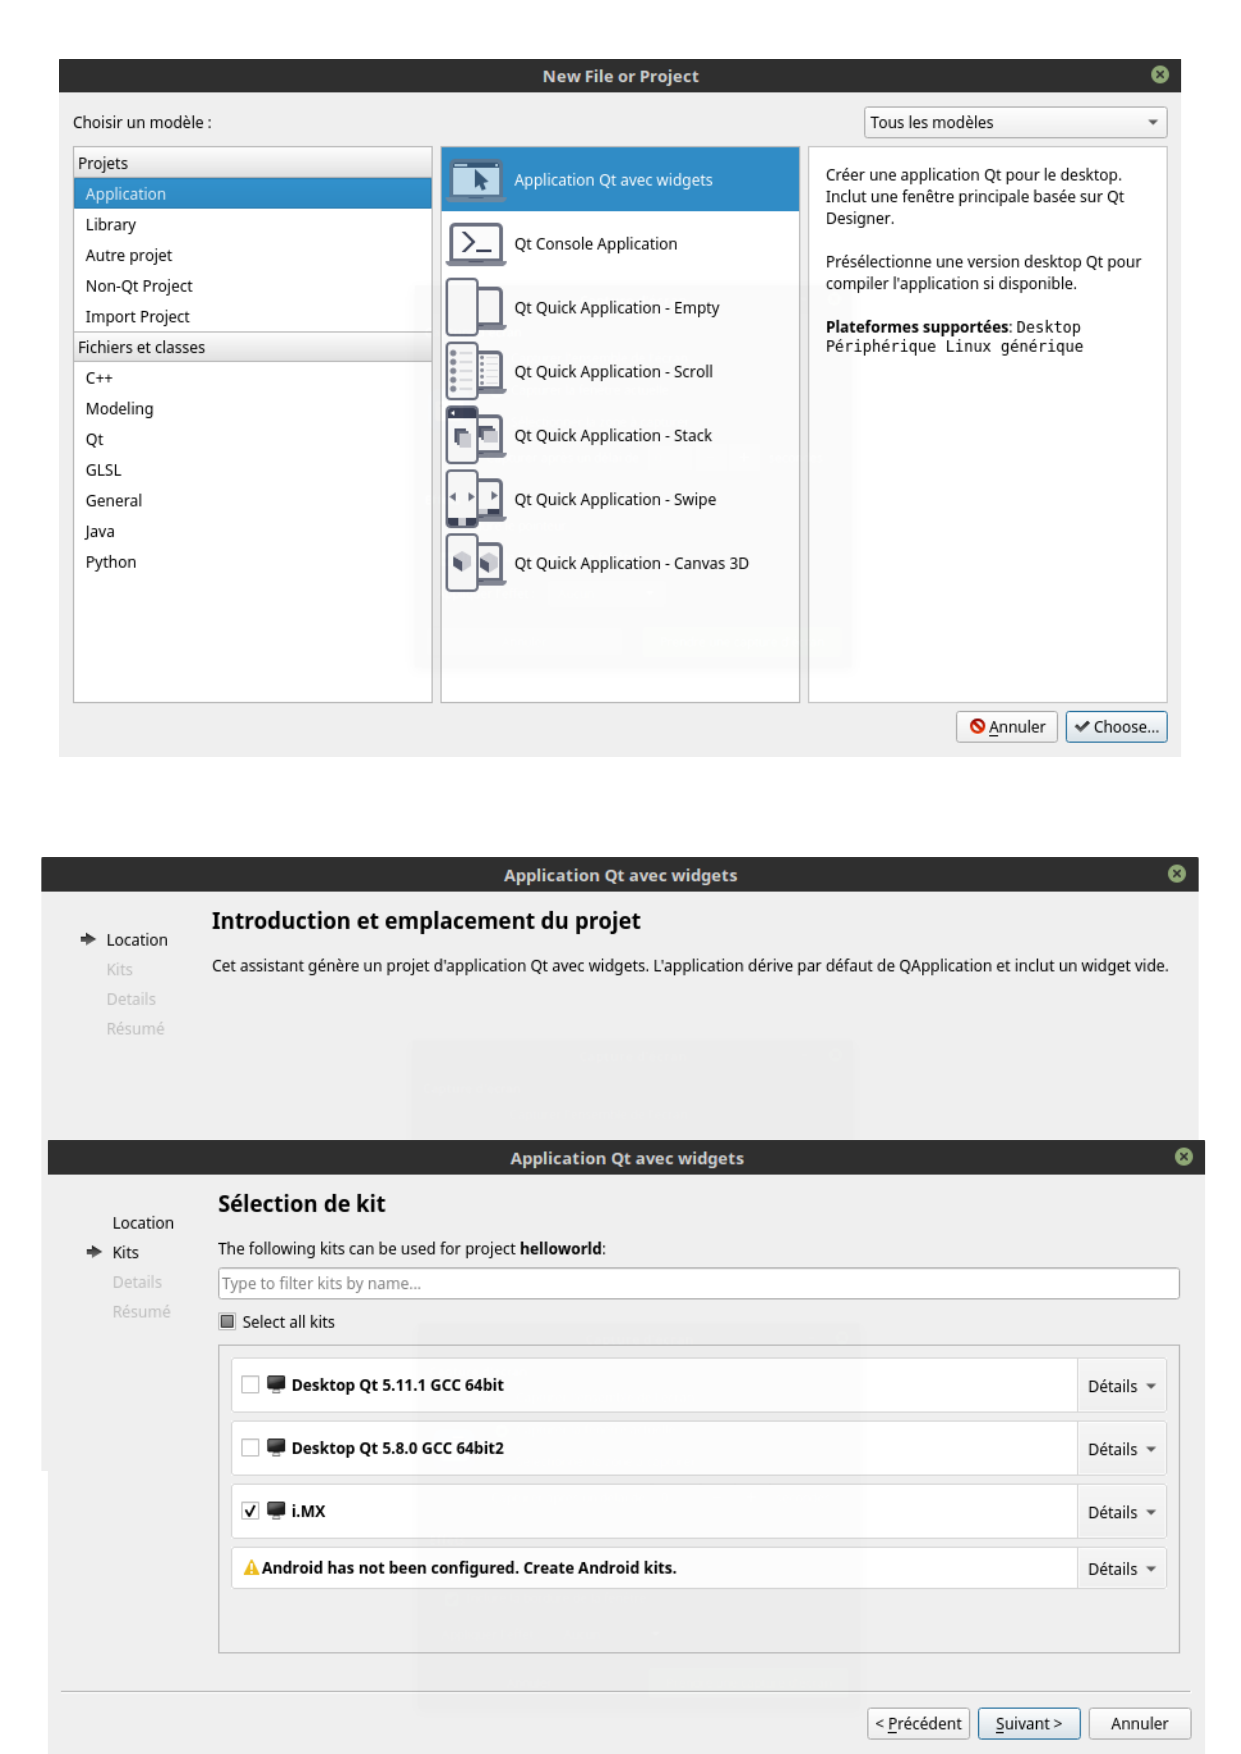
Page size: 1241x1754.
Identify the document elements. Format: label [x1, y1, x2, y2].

picture [59, 59, 1182, 757]
picture [41, 857, 1206, 1754]
